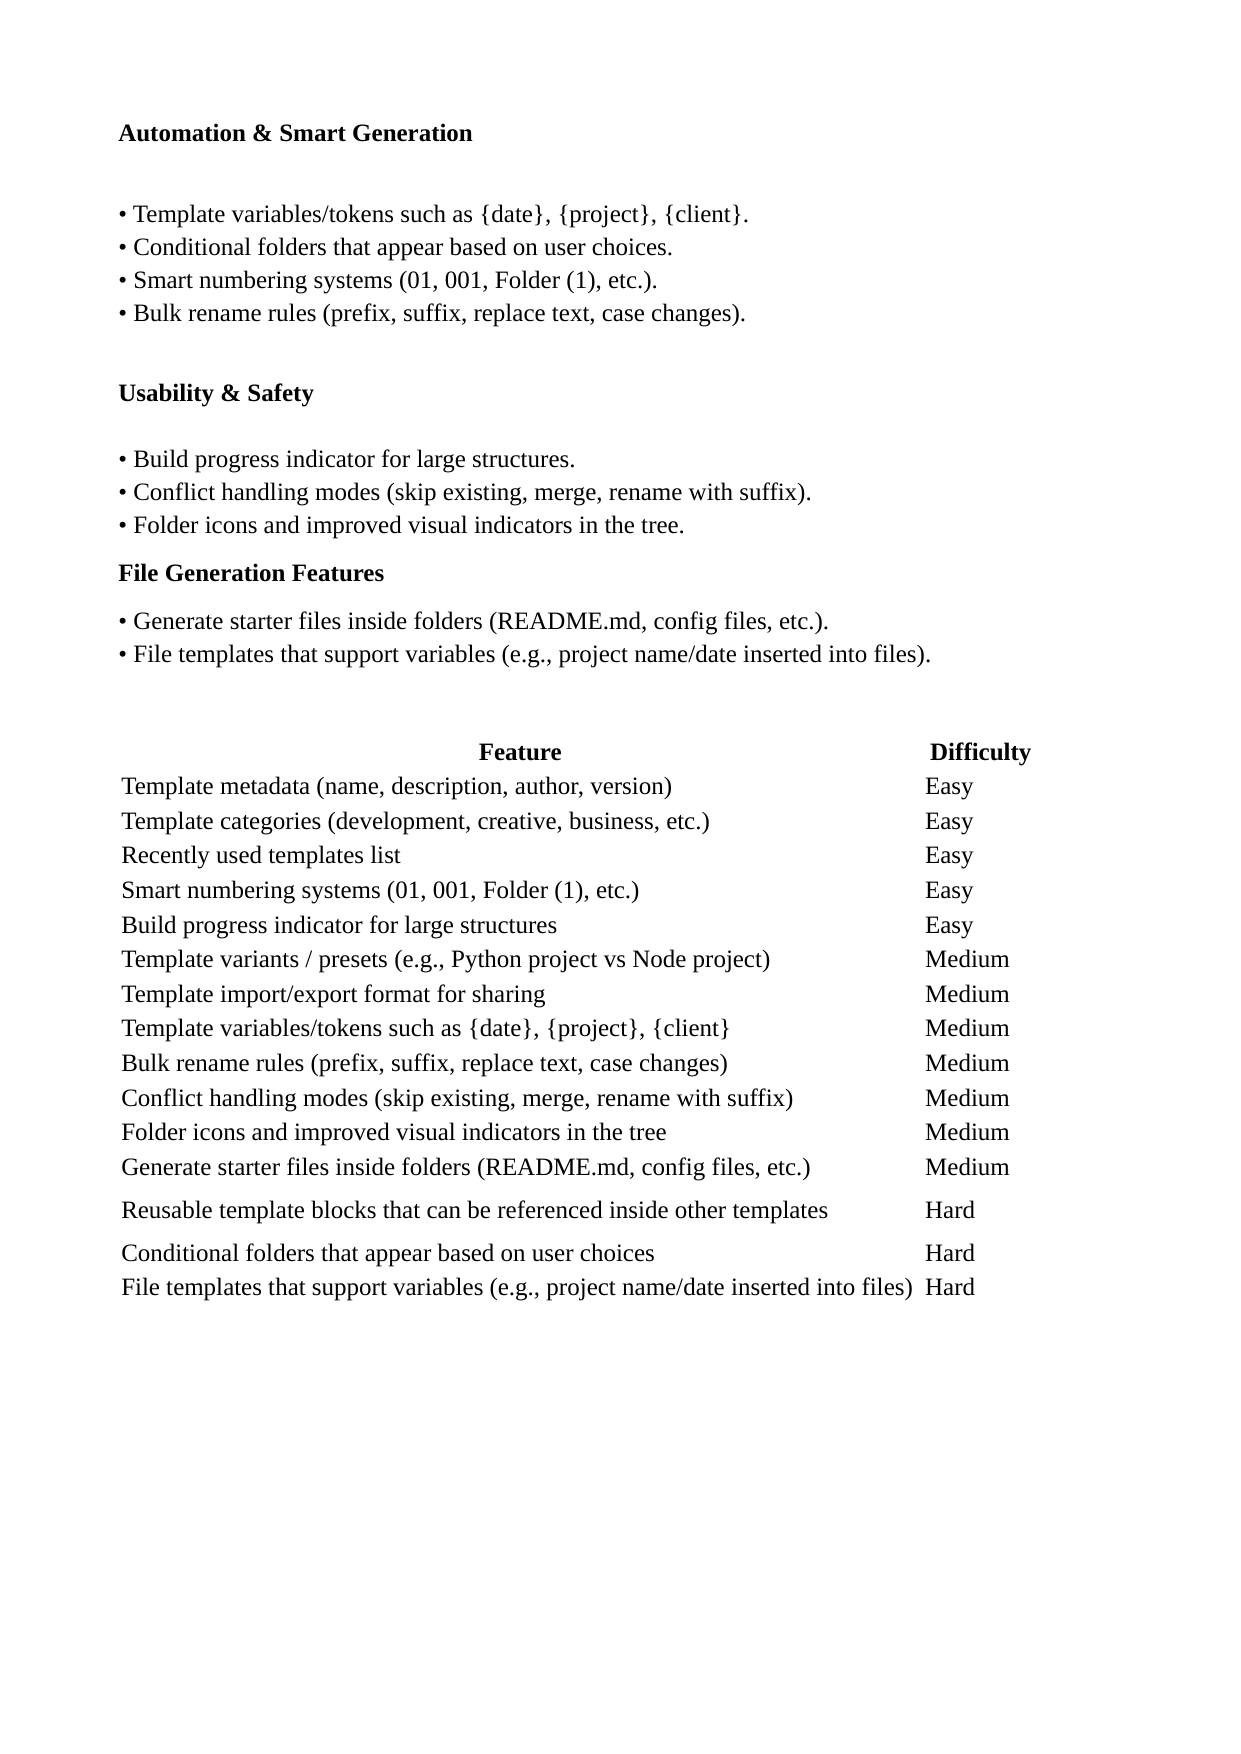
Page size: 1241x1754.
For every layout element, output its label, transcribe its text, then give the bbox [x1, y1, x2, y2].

table_cell Folder icons and improved visual indicators in the tree [118, 1114, 922, 1149]
text Usability & Safety • Build progress indicator for large structures. • Conflict handling modes (skip existing, merge, rename with suffix). • Folder icons and improved visual indicators in the tree. [118, 378, 1122, 539]
text File Generation Features [118, 558, 1122, 587]
table_cell Hard [922, 1235, 1039, 1269]
table_cell Template categories (development, creative, business, etc.) [118, 803, 922, 838]
table_cell Smart numbering systems (01, 001, Folder (1), etc.) [118, 872, 922, 907]
table_header Feature [118, 734, 922, 768]
text • Template variables/tokens such as {date}, {project}, {client}. • Conditional folders that appear based on user choices. • Smart numbering systems (01, 001, Folder (1), etc.). • Bulk rename rules (prefix, suffix, replace text, case changes). [118, 166, 1122, 359]
text • Generate starter files inside folders (README.md, config files, etc.). • File templates that support variables (e.g., project name/date inserted into files). [118, 606, 1122, 667]
table_cell Generate starter files inside folders (README.md, config files, etc.) [118, 1149, 922, 1183]
text Automation & Smart Generation [118, 118, 1122, 147]
table_cell Conditional folders that appear based on user choices [118, 1235, 922, 1269]
table_cell Hard [922, 1270, 1039, 1304]
table_cell Recently used templates list [118, 838, 922, 872]
table_cell Medium [922, 976, 1039, 1011]
table_cell Build progress indicator for large structures [118, 907, 922, 941]
table_cell Hard [922, 1184, 1039, 1235]
table_cell Template import/export format for sharing [118, 976, 922, 1011]
table_cell Bulk rename rules (prefix, suffix, replace text, case changes) [118, 1045, 922, 1080]
table_cell Template metadata (name, description, author, version) [118, 769, 922, 803]
table_cell Medium [922, 1114, 1039, 1149]
table_cell Medium [922, 1149, 1039, 1183]
table_cell Easy [922, 872, 1039, 907]
table_header Difficulty [922, 734, 1039, 768]
table_cell Easy [922, 769, 1039, 803]
table_cell Easy [922, 803, 1039, 838]
table_cell Template variants / presets (e.g., Python project vs Node project) [118, 941, 922, 976]
table_cell Medium [922, 1045, 1039, 1080]
table_cell Medium [922, 1080, 1039, 1114]
table_cell Medium [922, 1011, 1039, 1045]
table_cell Reusable template blocks that can be referenced inside other templates [118, 1184, 922, 1235]
table_cell Easy [922, 838, 1039, 872]
table_cell Medium [922, 941, 1039, 976]
table_cell Conflict handling modes (skip existing, merge, rename with suffix) [118, 1080, 922, 1114]
table_cell Easy [922, 907, 1039, 941]
table_cell Template variables/tokens such as {date}, {project}, {client} [118, 1011, 922, 1045]
table_cell File templates that support variables (e.g., project name/date inserted into files) [118, 1270, 922, 1304]
